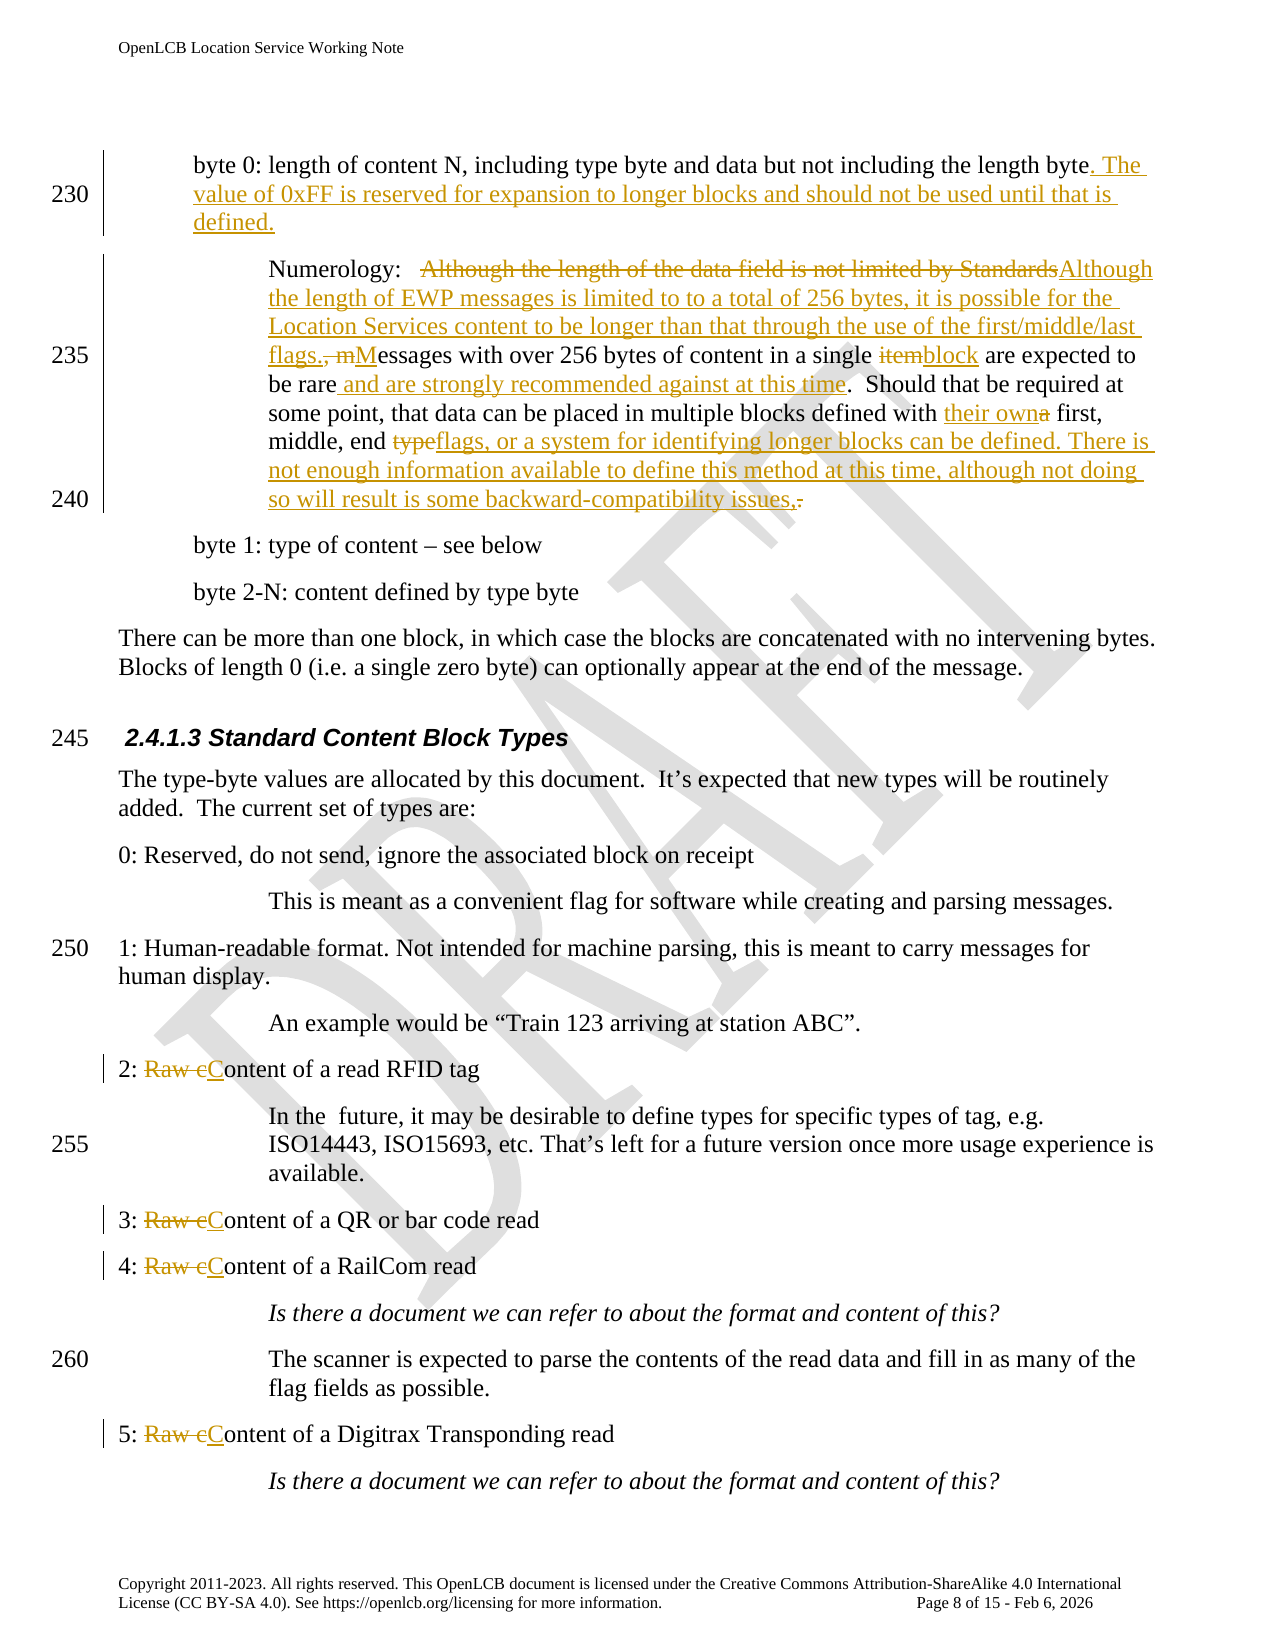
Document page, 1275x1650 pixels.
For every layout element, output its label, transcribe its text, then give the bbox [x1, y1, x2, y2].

text This is meant as a convenient flag for software while creating and parsing messages. [392, 886, 512, 915]
text There can be more than one block, in which case the blocks are concatenated with no intervening bytes. Blocks of length 0 (i.e. a single zero byte) can optionally appear at the end of the message. [828, 623, 1033, 681]
text An example would be “Train 123 arriving at station ABC”. [514, 1008, 655, 1037]
text This is meant as a convenient flag for software while creating and parsing messages. [825, 886, 1157, 915]
subtitle Standard Content Block Types [118, 723, 561, 752]
text [680, 577, 967, 606]
text This is meant as a convenient flag for software while creating and parsing messages. [530, 886, 674, 915]
text 0: Reserved, do not send, ignore the associated block on receipt [804, 840, 1157, 868]
text byte 0: length of content N, including type byte and data but not including the length byte. The value of 0xFF is reserved for expansion to longer blocks and should not be used until that is defined. [193, 150, 1157, 236]
text 4: Content of a RailCom read [460, 1251, 1157, 1280]
text 2: Content of a read RFID tag [250, 1054, 435, 1083]
text There can be more than one block, in which case the blocks are concatenated with no intervening bytes. Blocks of length 0 (i.e. a single zero byte) can optionally appear at the end of the message. [726, 623, 818, 675]
text 1: Human-readable format. Not intended for machine parsing, this is meant to carry messages for human display. [707, 933, 1157, 990]
text 0: Reserved, do not send, ignore the associated block on receipt [495, 840, 641, 868]
text 3: Content of a QR or bar code read [507, 1205, 1157, 1233]
subtitle Standard Content Block Types [826, 723, 1157, 752]
text 1: Human-readable format. Not intended for machine parsing, this is meant to carry messages for human display. [541, 933, 721, 990]
text 2: Content of a read RFID tag [118, 1054, 236, 1083]
text Numerology: Although the length of EWP messages is limited to to a total of 256 bytes, it is possible for the Location Services content to be longer than that through the use of the first/middle/last flags.Messages with over 256 bytes of content in a single block are expected to be rare and are strongly recommended against at this time. Should that be required at some point, that data can be placed in multiple blocks defined with their own first, middle, end flags, or a system for identifying longer blocks can be defined. There is not enough information available to define this method at this time, although not doing so will result is some backward-compatibility issues, [268, 254, 1157, 513]
text In the future, it may be desirable to define types for specific types of tag, e.g. ISO14443, ISO15693, etc. That’s left for a future version once more usage experience is available. [297, 1101, 494, 1187]
subtitle Standard Content Block Types [561, 723, 618, 752]
subtitle Standard Content Block Types [631, 723, 812, 752]
text 0: Reserved, do not send, ignore the associated block on receipt [118, 840, 347, 868]
text byte 1: type of content – see below [193, 530, 658, 559]
text This is meant as a convenient flag for software while creating and parsing messages. [268, 886, 378, 915]
text 0: Reserved, do not send, ignore the associated block on receipt [366, 840, 478, 868]
text The scanner is expected to parse the contents of the read data and fill in as many of the flag fields as possible. [268, 1344, 1157, 1402]
text [981, 577, 1157, 606]
text An example would be “Train 123 arriving at station ABC”. [703, 1008, 1157, 1037]
text The type-byte values are allocated by this document. It’s expected that new types will be routinely added. The current set of types are: [692, 764, 882, 822]
text 2: Content of a read RFID tag [560, 1054, 1157, 1083]
text 0: Reserved, do not send, ignore the associated block on receipt [681, 840, 786, 868]
text An example would be “Train 123 arriving at station ABC”. [268, 1008, 390, 1037]
text 1: Human-readable format. Not intended for machine parsing, this is meant to carry messages for human display. [439, 933, 515, 977]
text This is meant as a convenient flag for software while creating and parsing messages. [675, 886, 816, 915]
text [668, 530, 920, 559]
text 3: Content of a QR or bar code read [401, 1205, 490, 1233]
text Is there a document we can refer to about the format and content of this? [193, 1466, 1157, 1494]
text byte 2-N: content defined by type byte [193, 577, 666, 606]
text [934, 530, 1157, 559]
text 5: Content of a Digitrax Transponding read [118, 1419, 1157, 1448]
text 2: Content of a read RFID tag [453, 1054, 546, 1083]
text 3: Content of a QR or bar code read [118, 1205, 386, 1233]
text 4: Content of a RailCom read [118, 1251, 429, 1280]
text In the future, it may be desirable to define types for specific types of tag, e.g. ISO14443, ISO15693, etc. That’s left for a future version once more usage experience is available. [490, 1101, 1157, 1187]
text The type-byte values are allocated by this document. It’s expected that new types will be routinely added. The current set of types are: [867, 764, 1157, 822]
text 1: Human-readable format. Not intended for machine parsing, this is meant to carry messages for human display. [118, 933, 453, 990]
text In the future, it may be desirable to define types for specific types of tag, e.g. ISO14443, ISO15693, etc. That’s left for a future version once more usage experience is available. [268, 1115, 340, 1187]
text There can be more than one block, in which case the blocks are concatenated with no intervening bytes. Blocks of length 0 (i.e. a single zero byte) can optionally appear at the end of the message. [118, 623, 741, 681]
text The type-byte values are allocated by this document. It’s expected that new types will be routinely added. The current set of types are: [590, 764, 701, 822]
text There can be more than one block, in which case the blocks are concatenated with no intervening bytes. Blocks of length 0 (i.e. a single zero byte) can optionally appear at the end of the message. [1027, 623, 1157, 681]
text Is there a document we can refer to about the format and content of this? [193, 1298, 1157, 1326]
text The type-byte values are allocated by this document. It’s expected that new types will be routinely added. The current set of types are: [118, 764, 610, 822]
text An example would be “Train 123 arriving at station ABC”. [407, 1008, 500, 1037]
